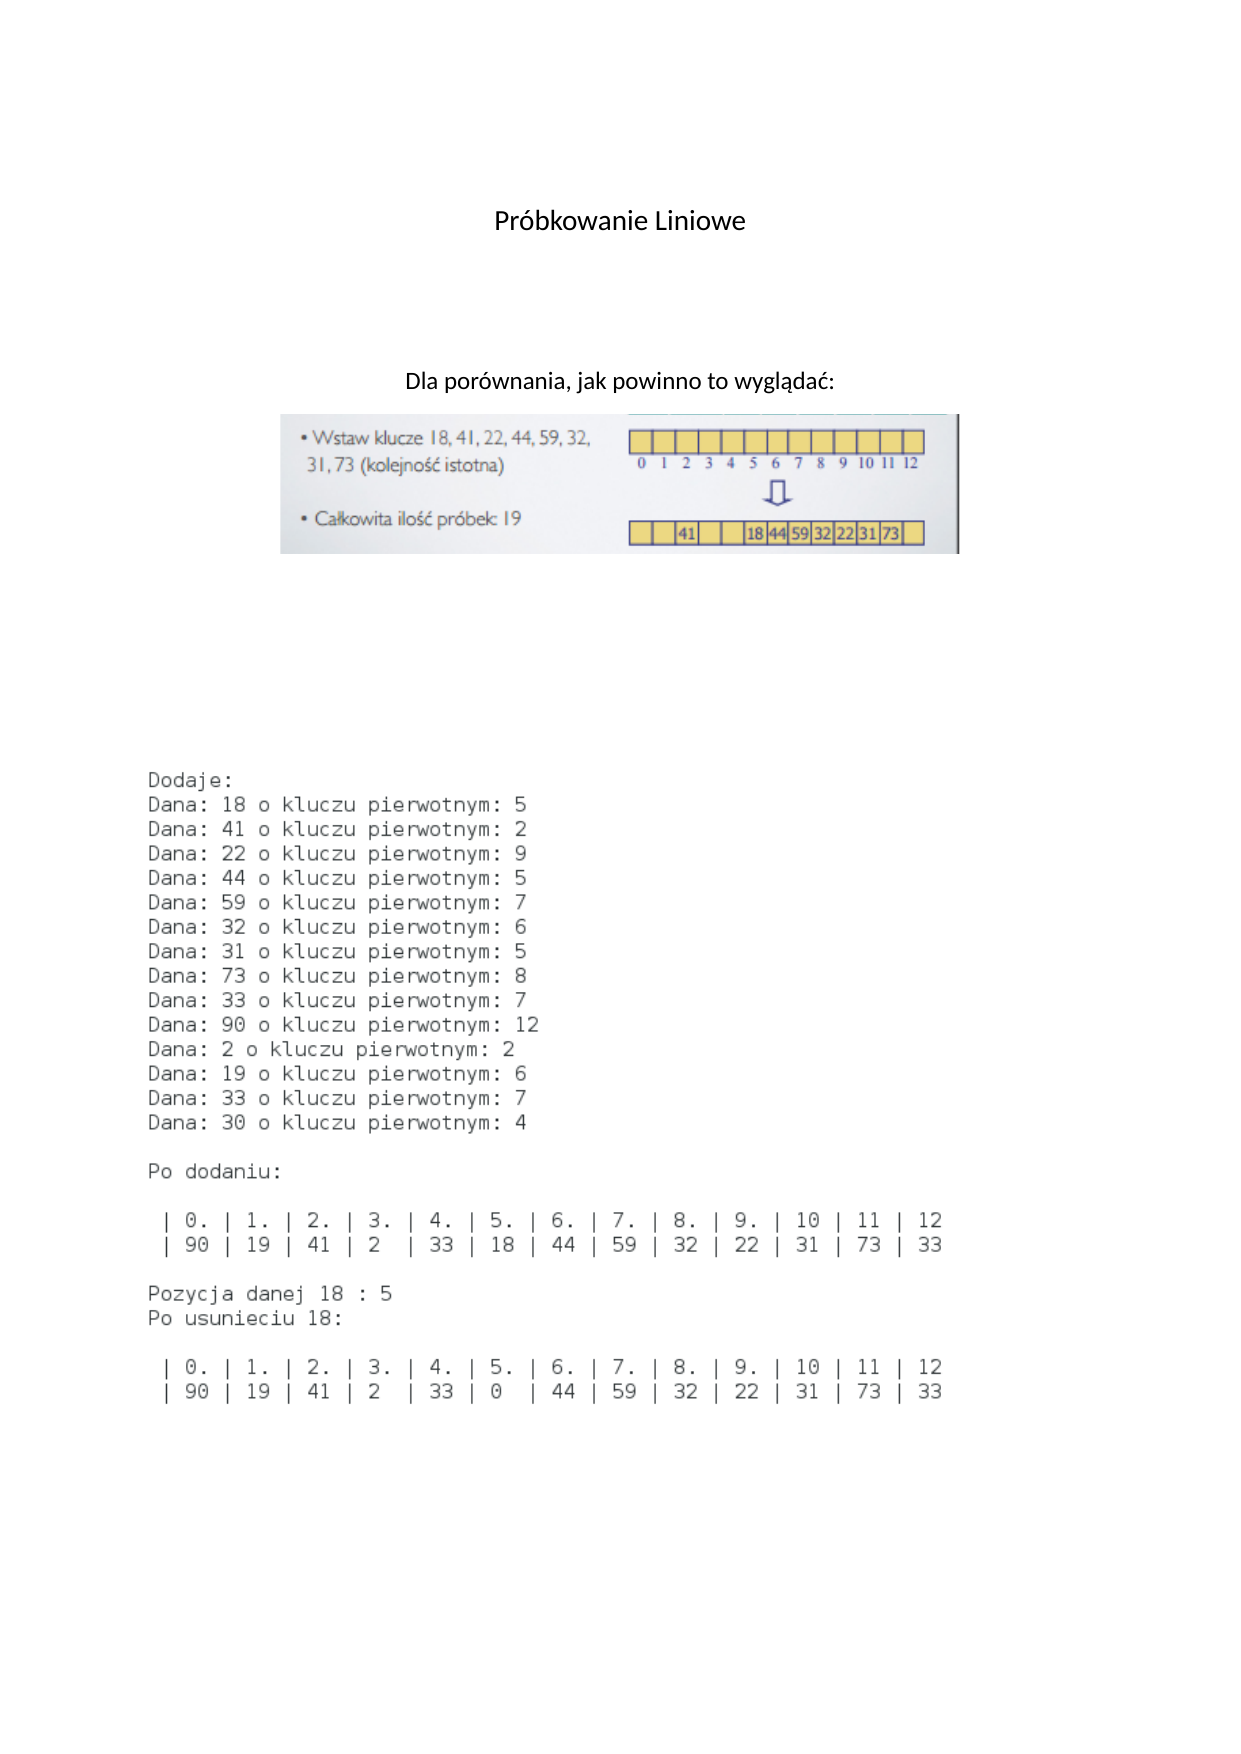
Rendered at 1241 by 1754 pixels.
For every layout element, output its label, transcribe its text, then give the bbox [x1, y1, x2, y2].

text Próbkowanie Liniowe [148, 202, 1093, 238]
picture [147, 756, 1093, 1419]
text Dla porównania, jak powinno to wyglądać: [148, 365, 1093, 396]
picture [280, 414, 960, 554]
